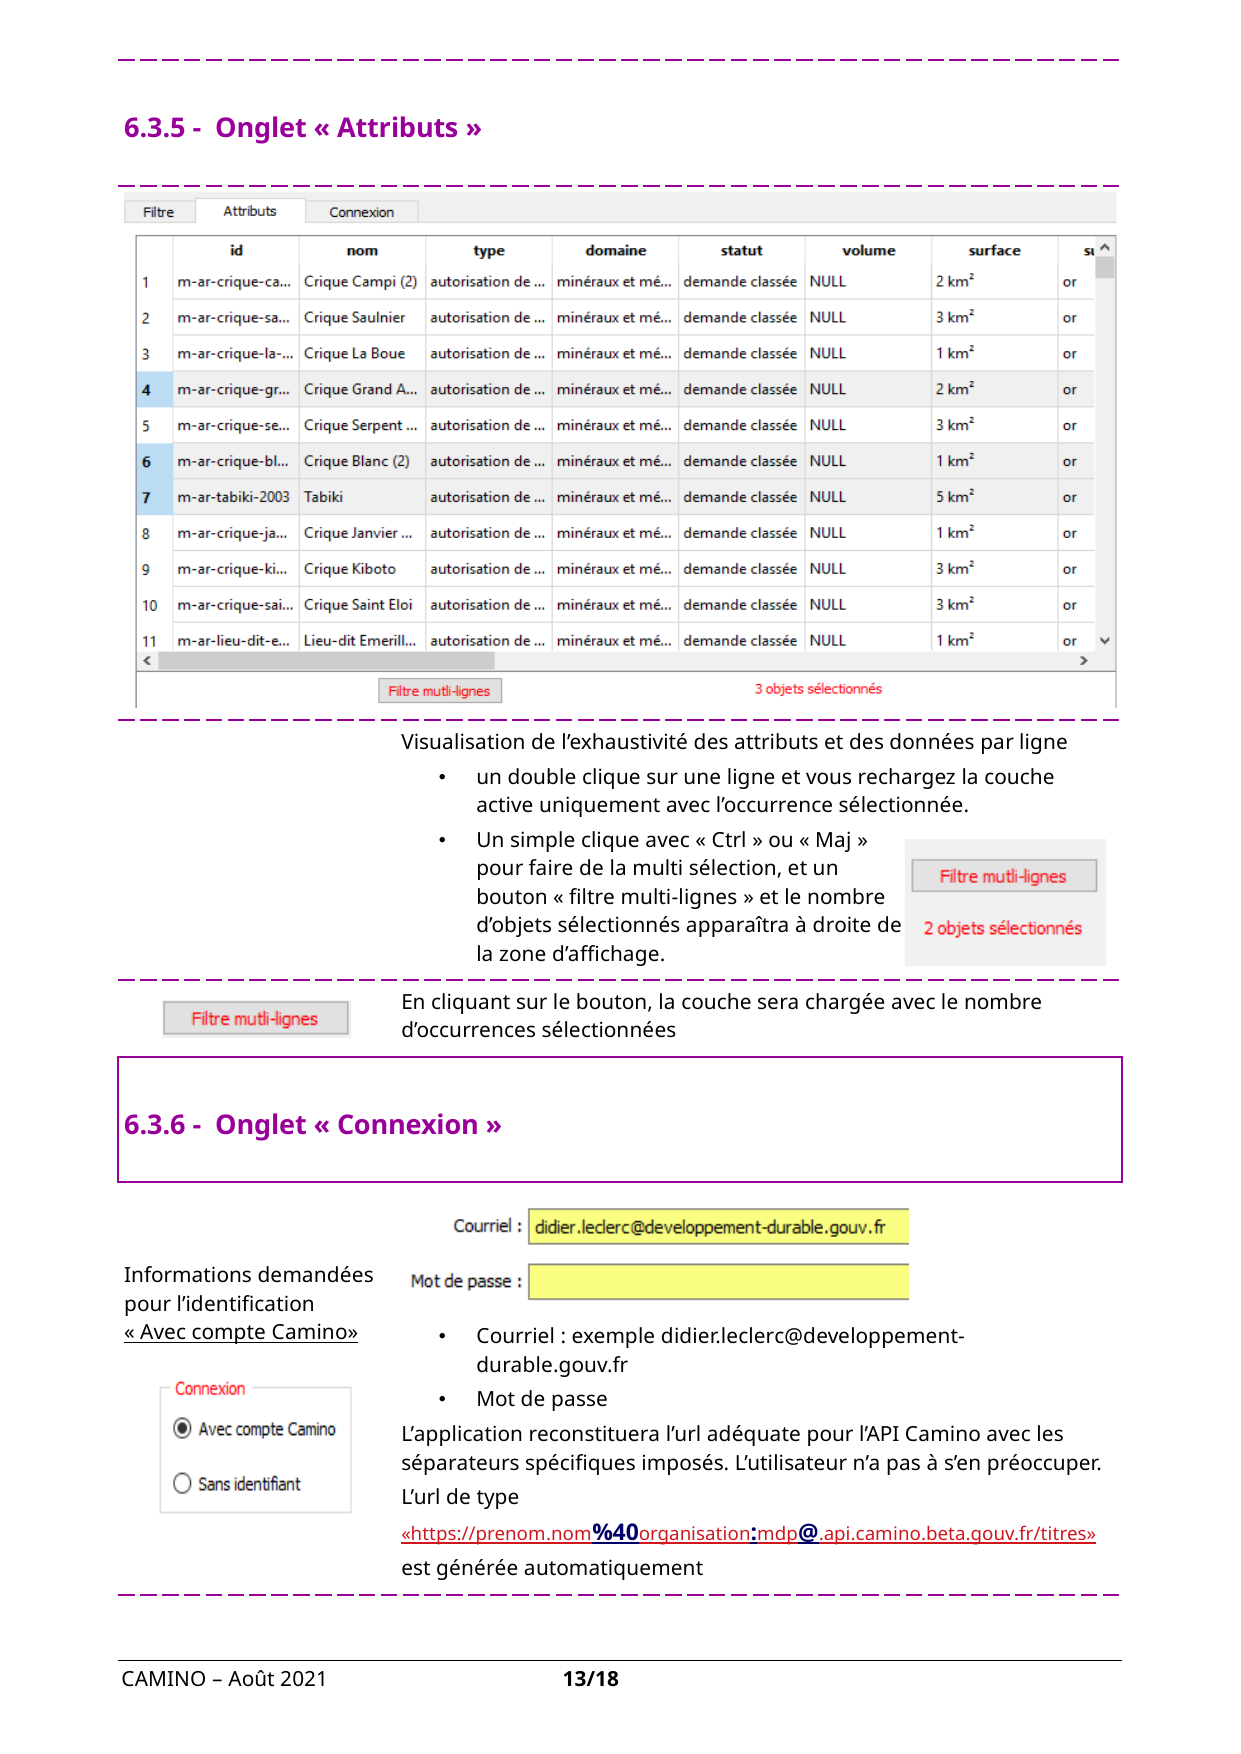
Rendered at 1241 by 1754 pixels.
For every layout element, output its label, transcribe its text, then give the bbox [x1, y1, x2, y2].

table_cell Onglet « Connexion » [119, 1058, 1121, 1181]
table_cell En cliquant sur le bouton, la couche sera chargée avec le nombre d’occurrences sélectionnées [395, 979, 1122, 1056]
picture [123, 192, 1117, 708]
table_cell Onglet « Attributs » [118, 59, 1122, 184]
picture [401, 1188, 909, 1316]
table_cell [118, 979, 395, 1056]
picture [904, 839, 1107, 966]
table_cell [118, 719, 395, 979]
table_cell Courriel : exemple didier.leclerc@developpement-durable.gouv.fr Mot de passe L’application reconstituera l’url adéquate pour l’API Camino avec les séparateurs spécifiques imposés. L’utilisateur n’a pas à s’en préoccuper. L’url de type «https://prenom.nom%40organisation:mdp@.api.camino.beta.gouv.fr/titres» est générée automatiquement [395, 1183, 1122, 1593]
picture [162, 1000, 352, 1038]
table_cell Visualisation de l’exhaustivité des attributs et des données par ligne un double clique sur une ligne et vous rechargez la couche active uniquement avec l’occurrence sélectionnée. Un simple clique avec « Ctrl » ou « Maj » pour faire de la multi sélection, et un bouton « filtre multi-lignes » et le nombre d’objets sélectionnés apparaîtra à droite de la zone d’affichage. [395, 719, 1122, 979]
table_cell Informations demandées pour l’identification « Avec compte Camino» [118, 1183, 395, 1593]
table_cell [118, 185, 1122, 719]
